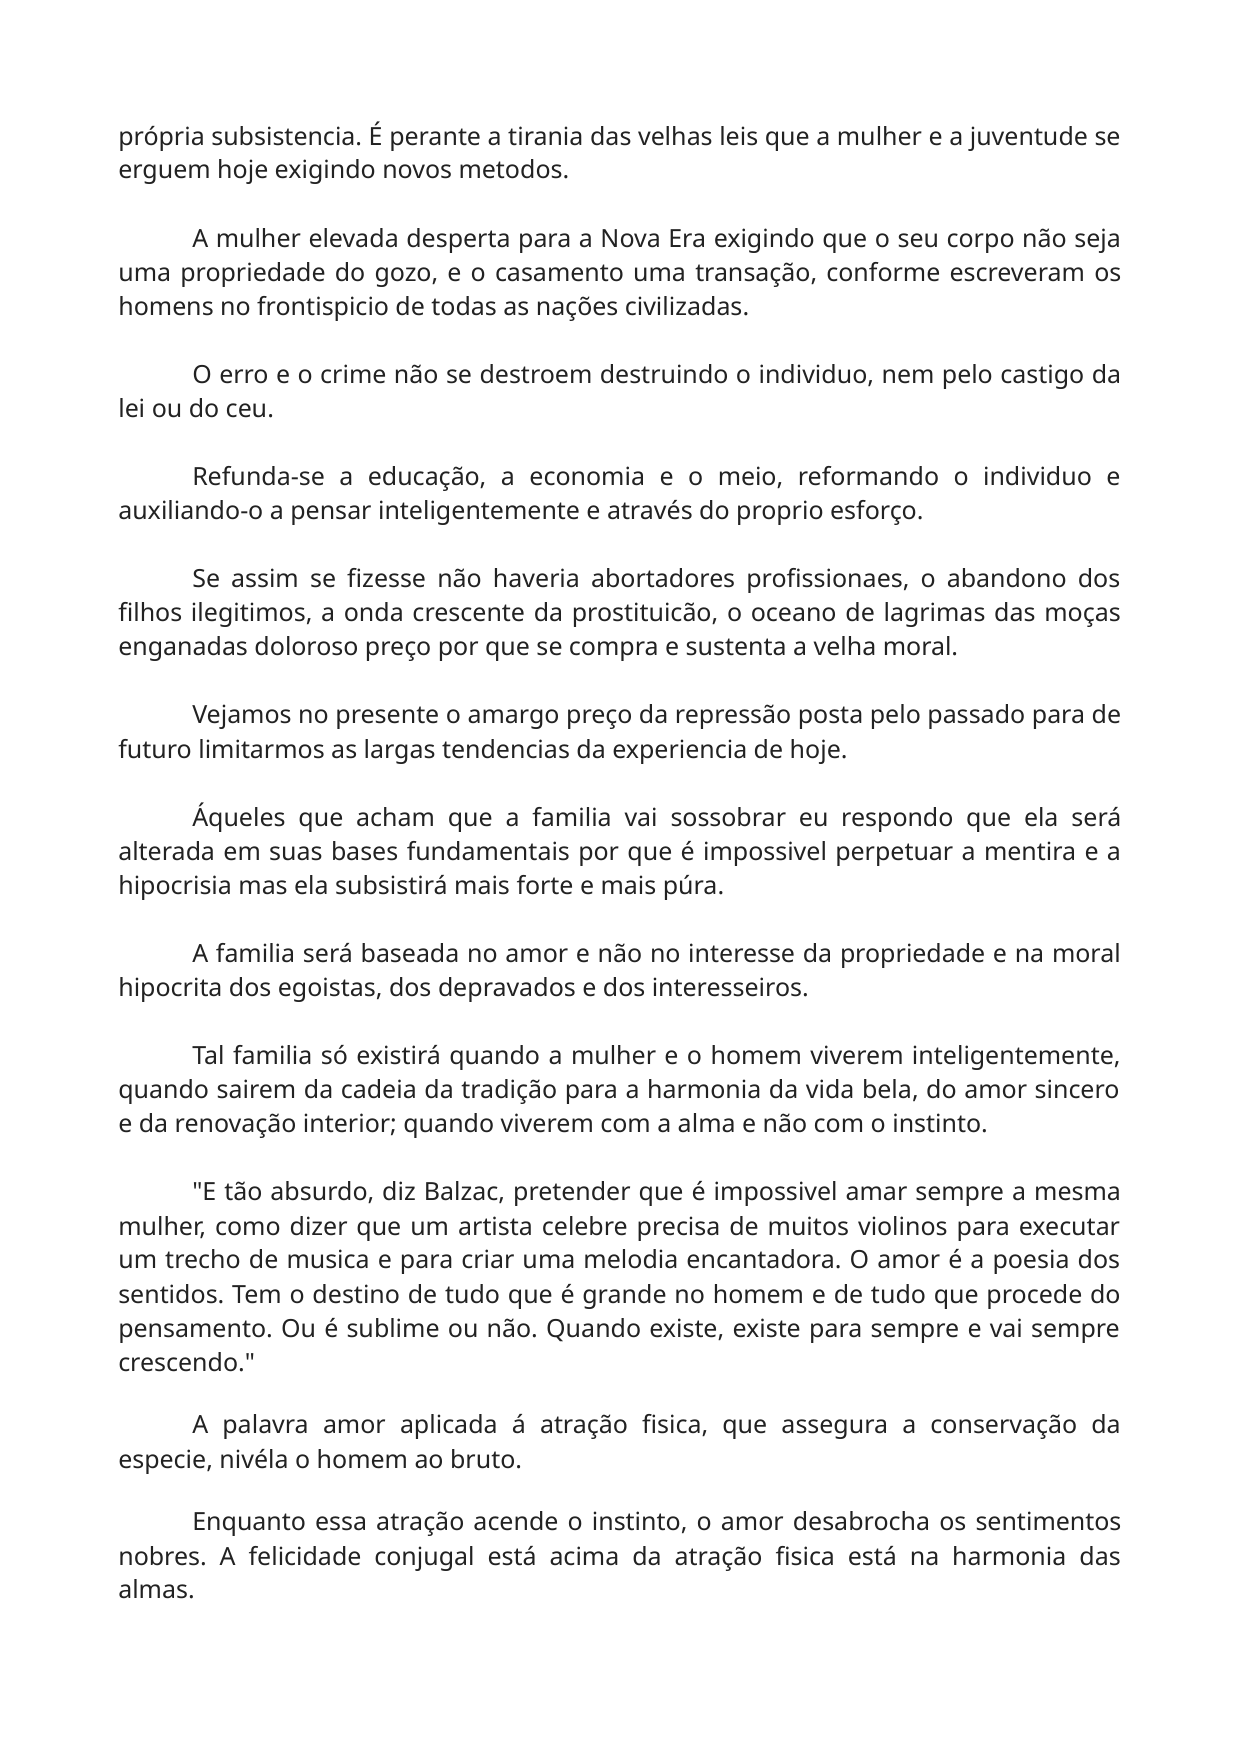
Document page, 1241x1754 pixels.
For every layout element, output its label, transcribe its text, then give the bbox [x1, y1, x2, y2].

text Áqueles que acham que a familia vai sossobrar eu respondo que ela será alterada em suas bases fundamentais por que é impossivel perpetuar a mentira e a hipocrisia mas ela subsistirá mais forte e mais púra. [118, 799, 1122, 902]
text Refunda-se a educação, a economia e o meio, reformando o individuo e auxiliando-o a pensar inteligentemente e através do proprio esforço. [118, 459, 1122, 527]
text "E tão absurdo, diz Balzac, pretender que é impossivel amar sempre a mesma mulher, como dizer que um artista celebre precisa de muitos violinos para executar um trecho de musica e para criar uma melodia encantadora. O amor é a poesia dos sentidos. Tem o destino de tudo que é grande no homem e de tudo que procede do pensamento. Ou é sublime ou não. Quando existe, existe para sempre e vai sempre crescendo." [118, 1174, 1122, 1378]
text Tal familia só existirá quando a mulher e o homem viverem inteligentemente, quando sairem da cadeia da tradição para a harmonia da vida bela, do amor sincero e da renovação interior; quando viverem com a alma e não com o instinto. [118, 1038, 1122, 1140]
text O erro e o crime não se destroem destruindo o individuo, nem pelo castigo da lei ou do ceu. [118, 357, 1122, 425]
text A palavra amor aplicada á atração fisica, que assegura a conservação da especie, nivéla o homem ao bruto. [118, 1378, 1122, 1475]
text Se assim se fizesse não haveria abortadores profissionaes, o abandono dos filhos ilegitimos, a onda crescente da prostituicão, o oceano de lagrimas das moças enganadas doloroso preço por que se compra e sustenta a velha moral. [118, 561, 1122, 663]
text Vejamos no presente o amargo preço da repressão posta pelo passado para de futuro limitarmos as largas tendencias da experiencia de hoje. [118, 697, 1122, 765]
text Enquanto essa atração acende o instinto, o amor desabrocha os sentimentos nobres. A felicidade conjugal está acima da atração fisica está na harmonia das almas. [118, 1475, 1122, 1606]
text própria subsistencia. É perante a tirania das velhas leis que a mulher e a juventude se erguem hoje exigindo novos metodos. [118, 118, 1122, 186]
text A mulher elevada desperta para a Nova Era exigindo que o seu corpo não seja uma propriedade do gozo, e o casamento uma transação, conforme escreveram os homens no frontispicio de todas as nações civilizadas. [118, 220, 1122, 322]
text A familia será baseada no amor e não no interesse da propriedade e na moral hipocrita dos egoistas, dos depravados e dos interesseiros. [118, 936, 1122, 1004]
